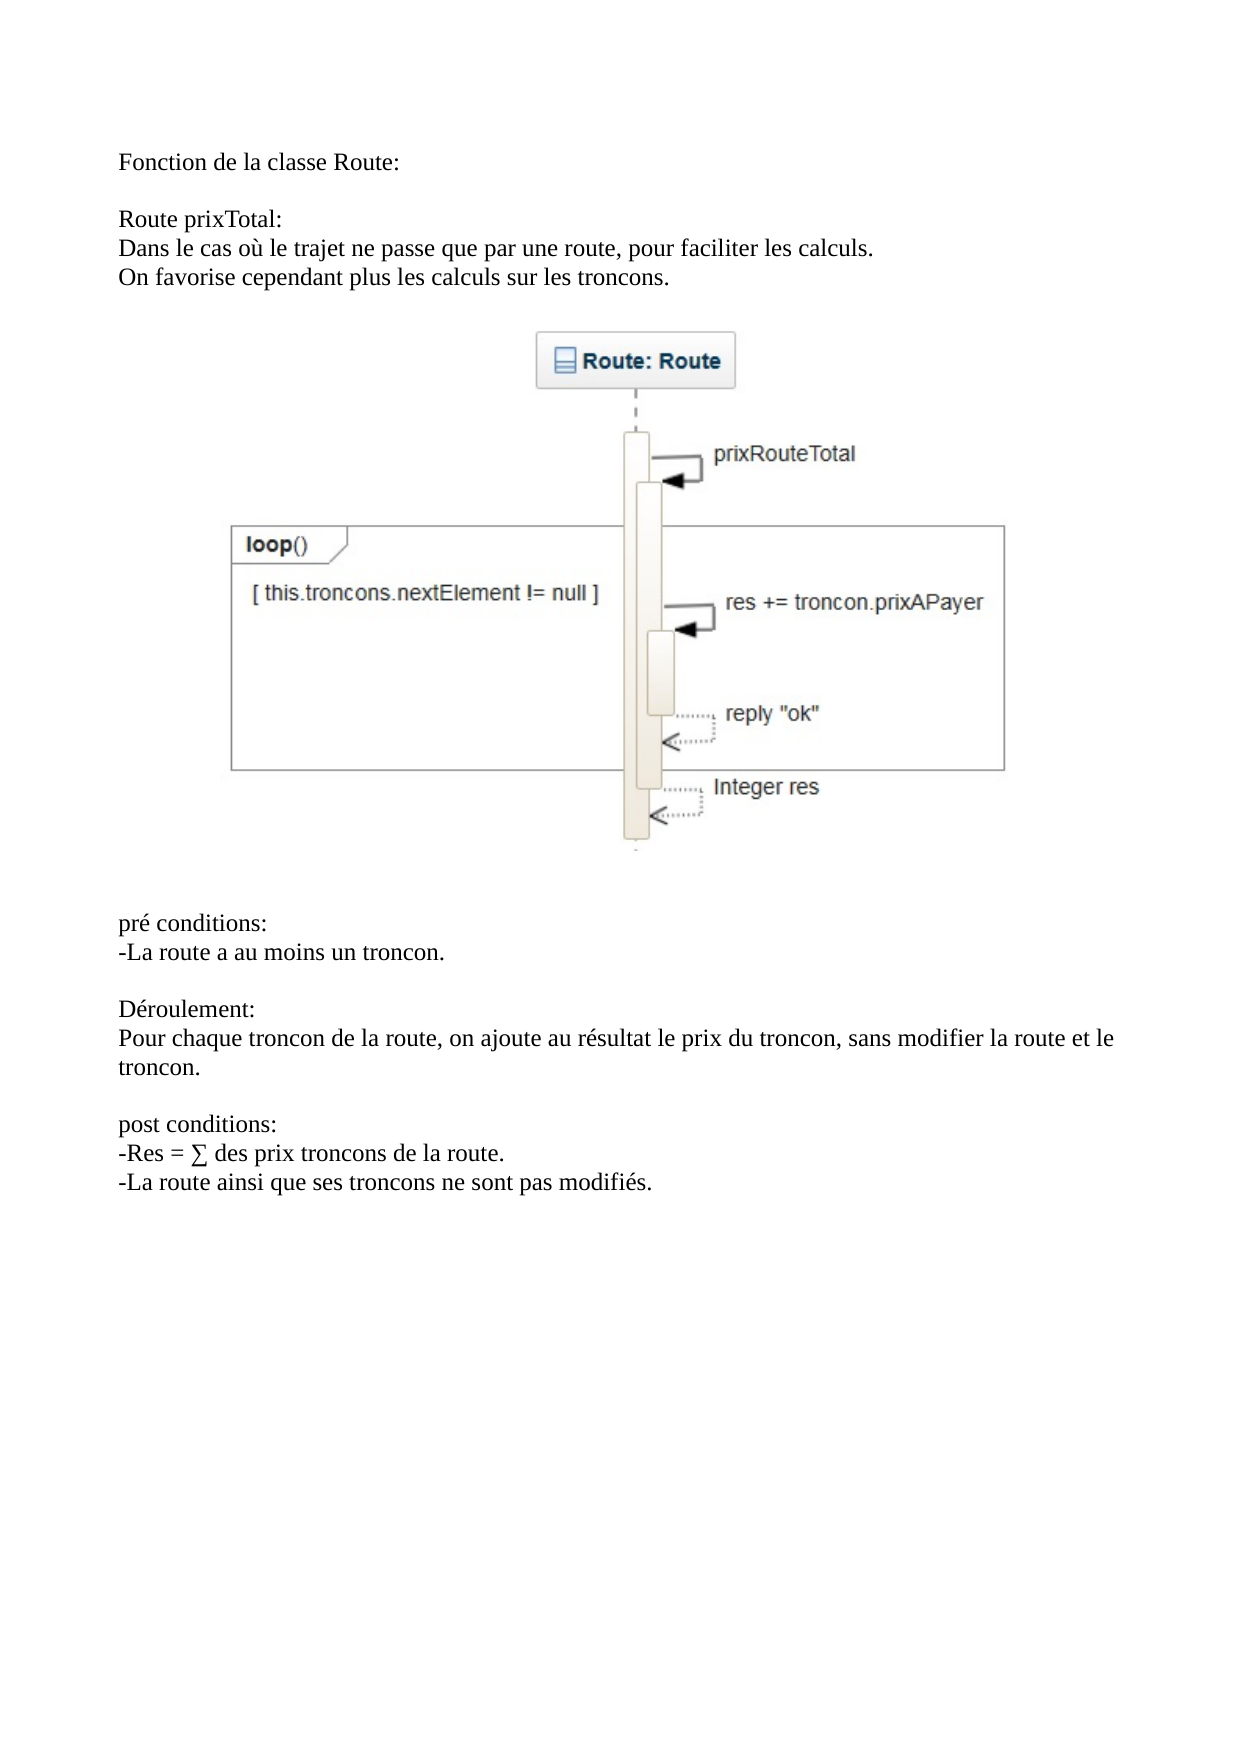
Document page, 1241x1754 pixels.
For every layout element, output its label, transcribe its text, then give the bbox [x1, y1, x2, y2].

picture [220, 319, 1020, 851]
text Fonction de la classe Route: Route prixTotal: Dans le cas où le trajet ne passe que par une route, pour faciliter les calculs. On favorise cependant plus les calculs sur les troncons. [118, 147, 1122, 291]
text pré conditions: -La route a au moins un troncon. Déroulement: Pour chaque troncon de la route, on ajoute au résultat le prix du troncon, sans modifier la route et le troncon. post conditions: -Res = ∑ des prix troncons de la route. -La route ainsi que ses troncons ne sont pas modifiés. [118, 319, 1122, 1253]
